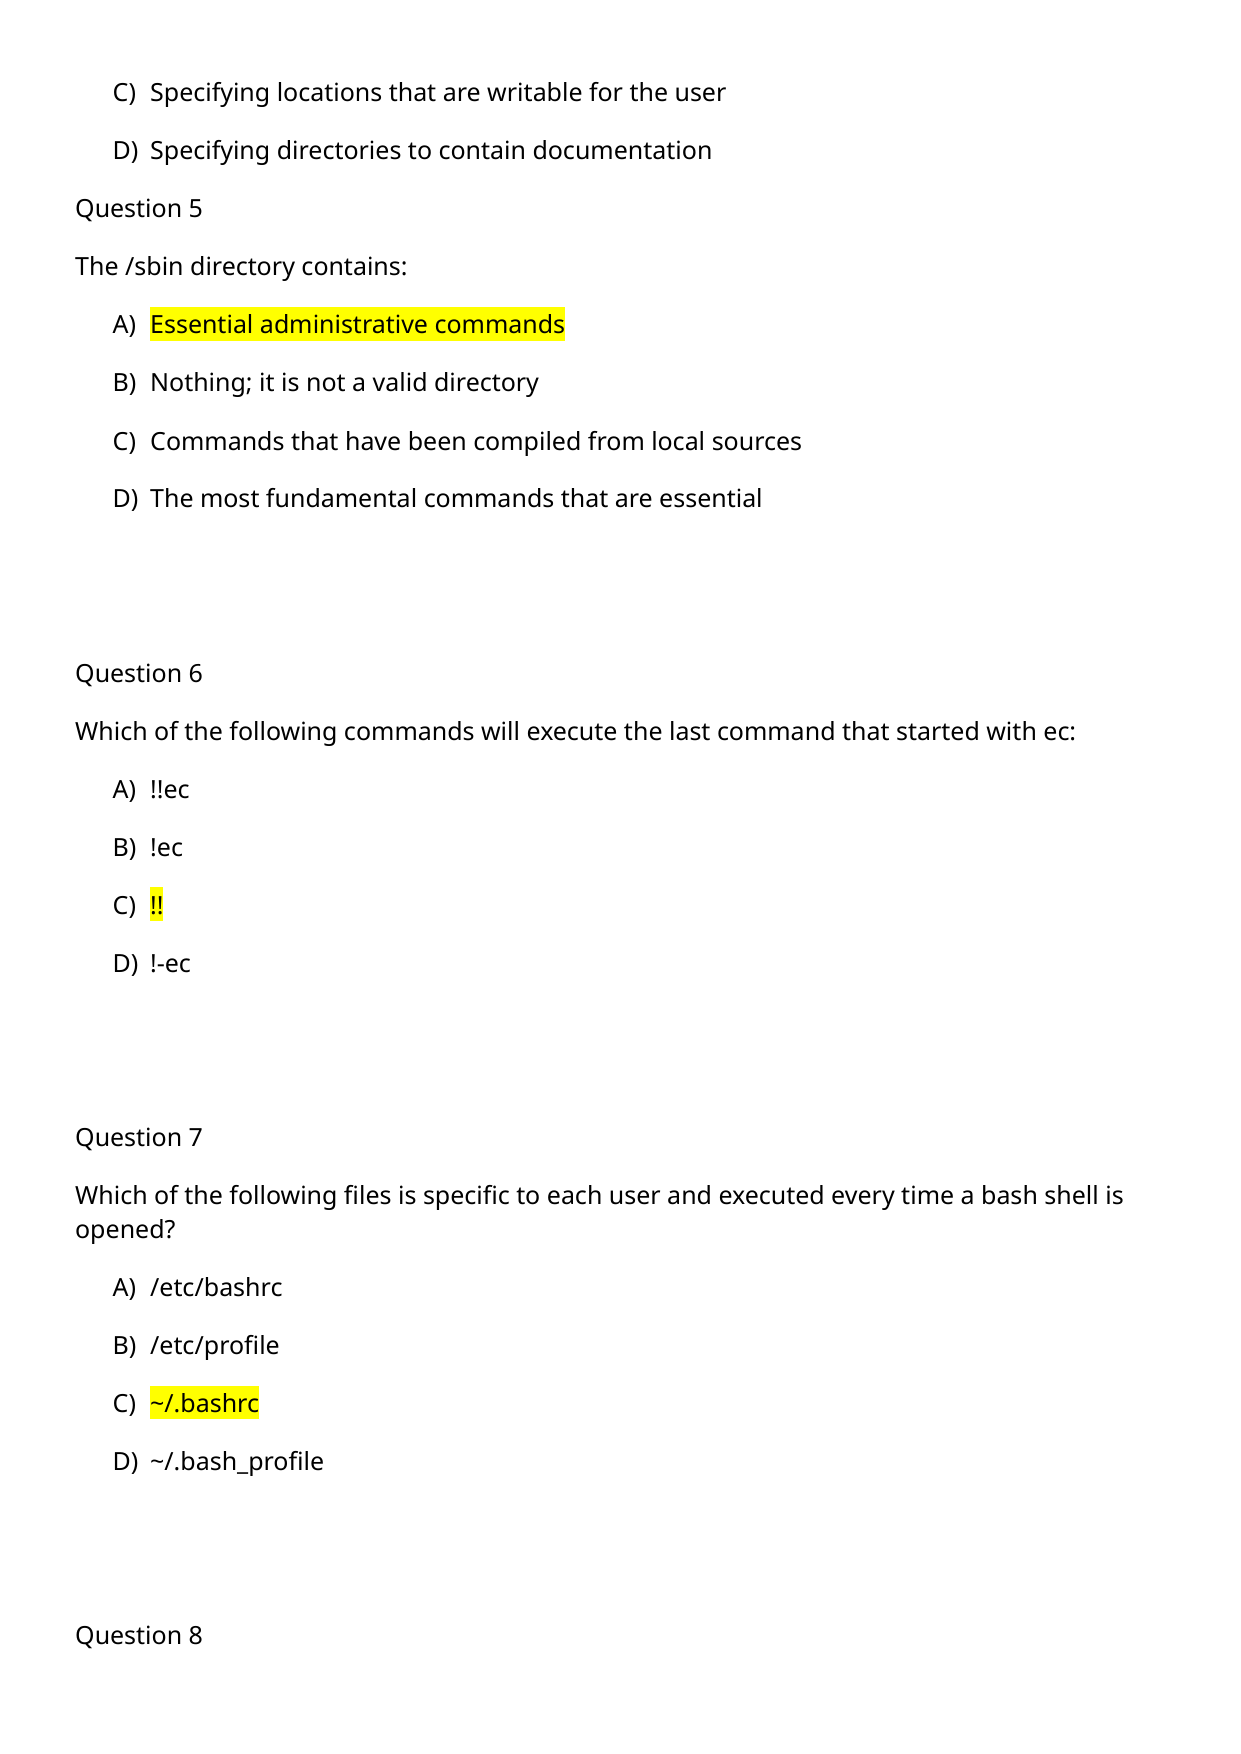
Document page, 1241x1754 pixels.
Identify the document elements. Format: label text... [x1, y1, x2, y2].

list Specifying directories to contain documentation [112, 133, 1165, 167]
list !!ec [112, 771, 1165, 805]
text Question 7 [75, 1119, 1165, 1153]
list Nothing; it is not a valid directory [112, 365, 1165, 399]
text Question 8 [75, 1618, 1165, 1652]
list /etc/profile [112, 1327, 1165, 1362]
text The /sbin directory contains: [75, 249, 1165, 283]
list !ec [112, 829, 1165, 863]
list Specifying locations that are writable for the user [112, 75, 1165, 109]
text Which of the following commands will execute the last command that started with ec: [75, 713, 1165, 747]
list The most fundamental commands that are essential [112, 481, 1165, 515]
text Which of the following files is specific to each user and executed every time a bash shell is opened? [75, 1177, 1165, 1246]
list /etc/bashrc [112, 1269, 1165, 1303]
list Essential administrative commands [112, 307, 1165, 341]
list ~/.bash_profile [112, 1443, 1165, 1478]
list ~/.bashrc [112, 1386, 1165, 1419]
list !! [112, 887, 1165, 921]
list Commands that have been compiled from local sources [112, 423, 1165, 457]
list !-ec [112, 945, 1165, 979]
text Question 5 [75, 191, 1165, 225]
text Question 6 [75, 655, 1165, 689]
